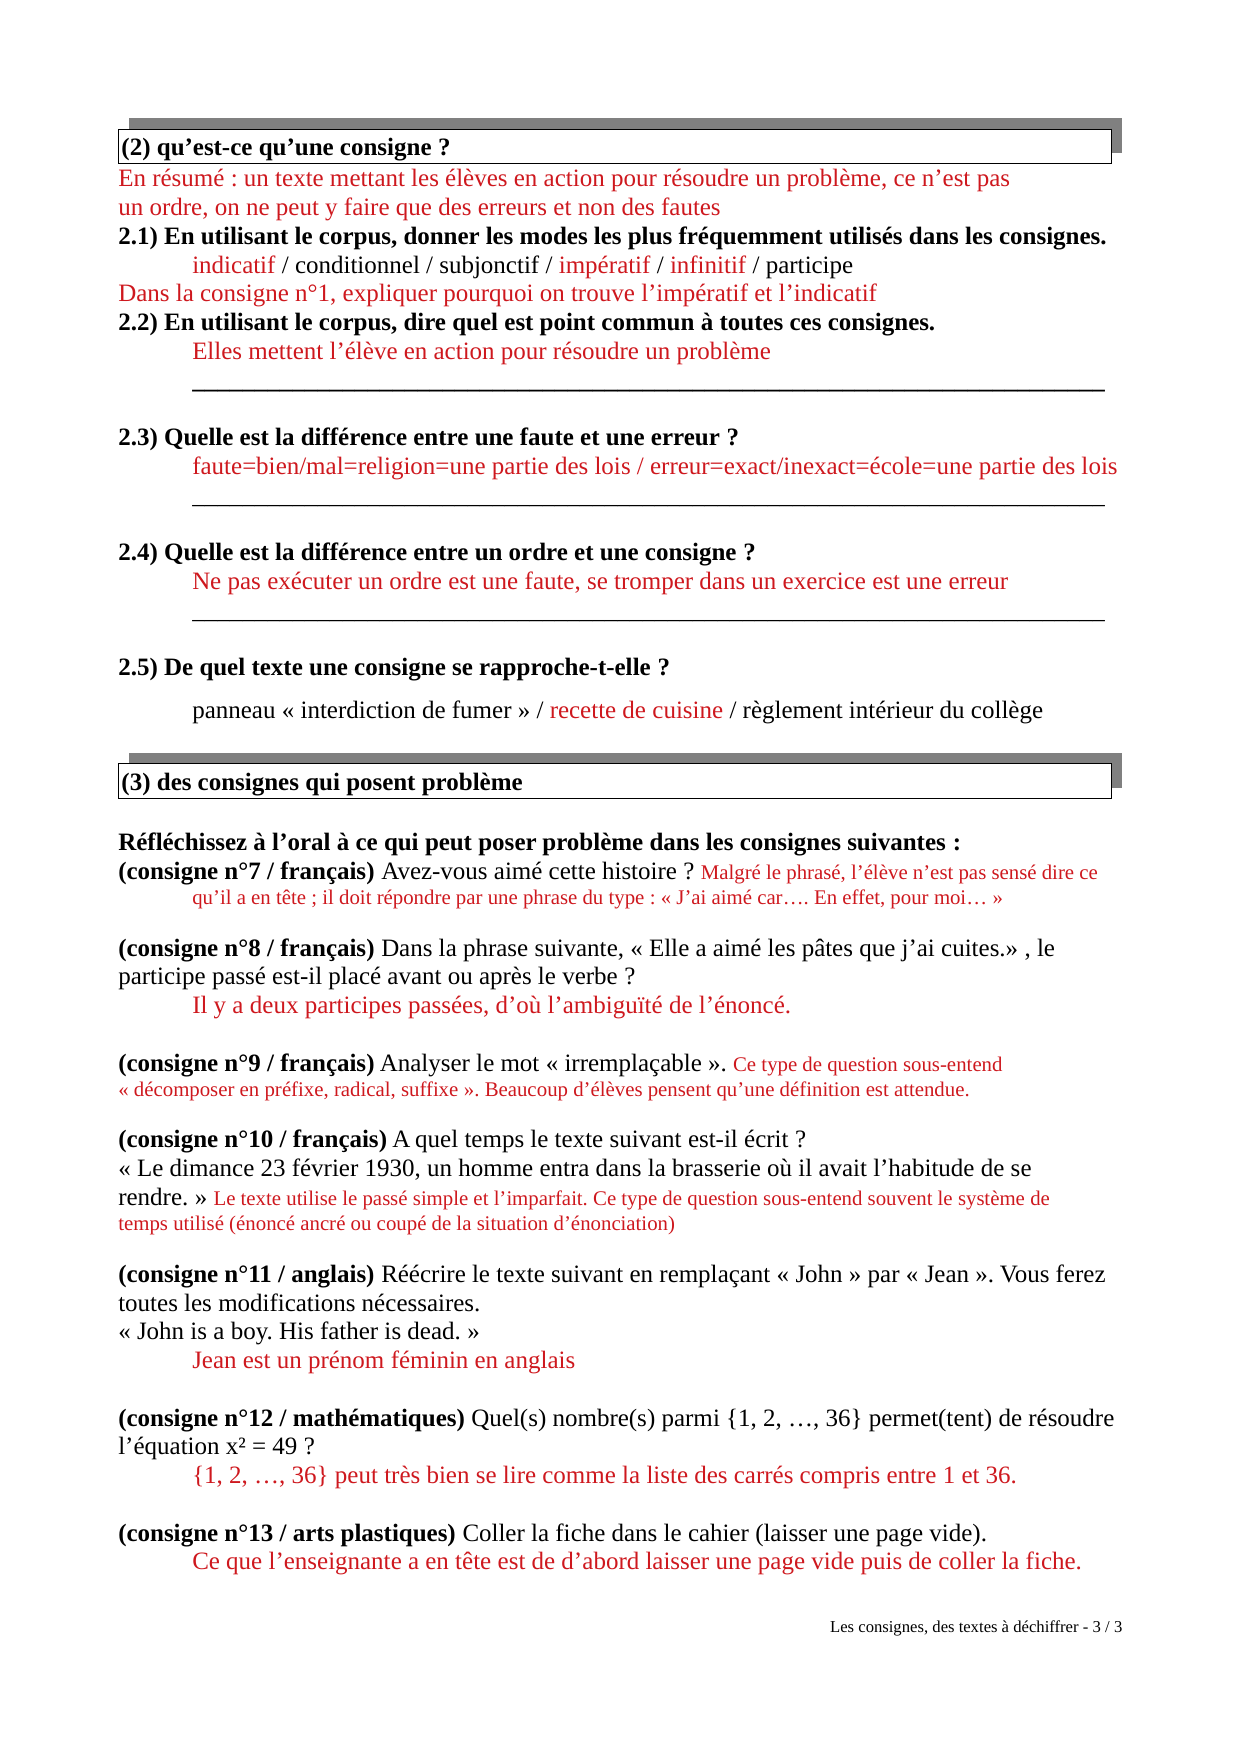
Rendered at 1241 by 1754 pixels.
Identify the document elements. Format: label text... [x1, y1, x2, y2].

text Jean est un prénom féminin en anglais [118, 1345, 1122, 1374]
text _________________________________________________________________________ [118, 595, 1122, 623]
text « décomposer en préfixe, radical, suffixe ». Beaucoup d’élèves pensent qu’une définition est attendue. [118, 1076, 1122, 1101]
text (consigne n°13 / arts plastiques) Coller la fiche dans le cahier (laisser une page vide). [118, 1518, 1122, 1546]
text (consigne n°11 / anglais) Réécrire le texte suivant en remplaçant « John » par « Jean ». Vous ferez toutes les modifications nécessaires. [118, 1259, 1122, 1316]
text « John is a boy. His father is dead. » [118, 1316, 1122, 1345]
text (consigne n°12 / mathématiques) Quel(s) nombre(s) parmi {1, 2, …, 36} permet(tent) de résoudre l’équation x² = 49 ? [118, 1403, 1122, 1460]
text « Le dimance 23 février 1930, un homme entra dans la brasserie où il avait l’habitude de se rendre. » Le texte utilise le passé simple et l’imparfait. Ce type de question sous-entend souvent le système de [118, 1153, 1122, 1211]
text (consigne n°7 / français) Avez-vous aimé cette histoire ? Malgré le phrasé, l’élève n’est pas sensé dire ce qu’il a en tête ; il doit répondre par une phrase du type : « J’ai aimé car…. En effet, pour moi… » [118, 856, 1122, 909]
text 2.1) En utilisant le corpus, donner les modes les plus fréquemment utilisés dans les consignes. [118, 221, 1122, 250]
text {1, 2, …, 36} peut très bien se lire comme la liste des carrés compris entre 1 et 36. [118, 1460, 1122, 1489]
text (3) des consignes qui posent problème [119, 764, 1111, 798]
text 2.3) Quelle est la différence entre une faute et une erreur ? [118, 422, 1122, 451]
text (consigne n°10 / français) A quel temps le texte suivant est-il écrit ? [118, 1124, 1122, 1153]
text panneau « interdiction de fumer » / recette de cuisine / règlement intérieur du collège [118, 695, 1122, 724]
text 2.5) De quel texte une consigne se rapproche-t-elle ? [118, 652, 1122, 681]
text Elles mettent l’élève en action pour résoudre un problème [118, 336, 1122, 365]
text temps utilisé (énoncé ancré ou coupé de la situation d’énonciation) [118, 1211, 1122, 1235]
text Ne pas exécuter un ordre est une faute, se tromper dans un exercice est une erreur [118, 566, 1122, 595]
text 2.4) Quelle est la différence entre un ordre et une consigne ? [118, 537, 1122, 566]
text (consigne n°9 / français) Analyser le mot « irremplaçable ». Ce type de question sous-entend [118, 1048, 1122, 1076]
text un ordre, on ne peut y faire que des erreurs et non des fautes [118, 192, 1122, 221]
text 2.2) En utilisant le corpus, dire quel est point commun à toutes ces consignes. [118, 307, 1122, 336]
text Dans la consigne n°1, expliquer pourquoi on trouve l’impératif et l’indicatif [118, 278, 1122, 307]
text Réfléchissez à l’oral à ce qui peut poser problème dans les consignes suivantes : [118, 827, 1122, 856]
text (2) qu’est-ce qu’une consigne ? [119, 130, 1111, 163]
text faute=bien/mal=religion=une partie des lois / erreur=exact/inexact=école=une partie des lois [118, 451, 1122, 480]
text _________________________________________________________________________ [118, 480, 1122, 508]
text Il y a deux participes passées, d’où l’ambiguïté de l’énoncé. [118, 990, 1122, 1019]
text Ce que l’enseignante a en tête est de d’abord laisser une page vide puis de coller la fiche. [118, 1546, 1122, 1575]
text (consigne n°8 / français) Dans la phrase suivante, « Elle a aimé les pâtes que j’ai cuites.» , le participe passé est-il placé avant ou après le verbe ? [118, 933, 1122, 990]
text _________________________________________________________________________ [118, 365, 1122, 393]
text En résumé : un texte mettant les élèves en action pour résoudre un problème, ce n’est pas [118, 163, 1122, 192]
text indicatif / conditionnel / subjonctif / impératif / infinitif / participe [118, 250, 1122, 278]
